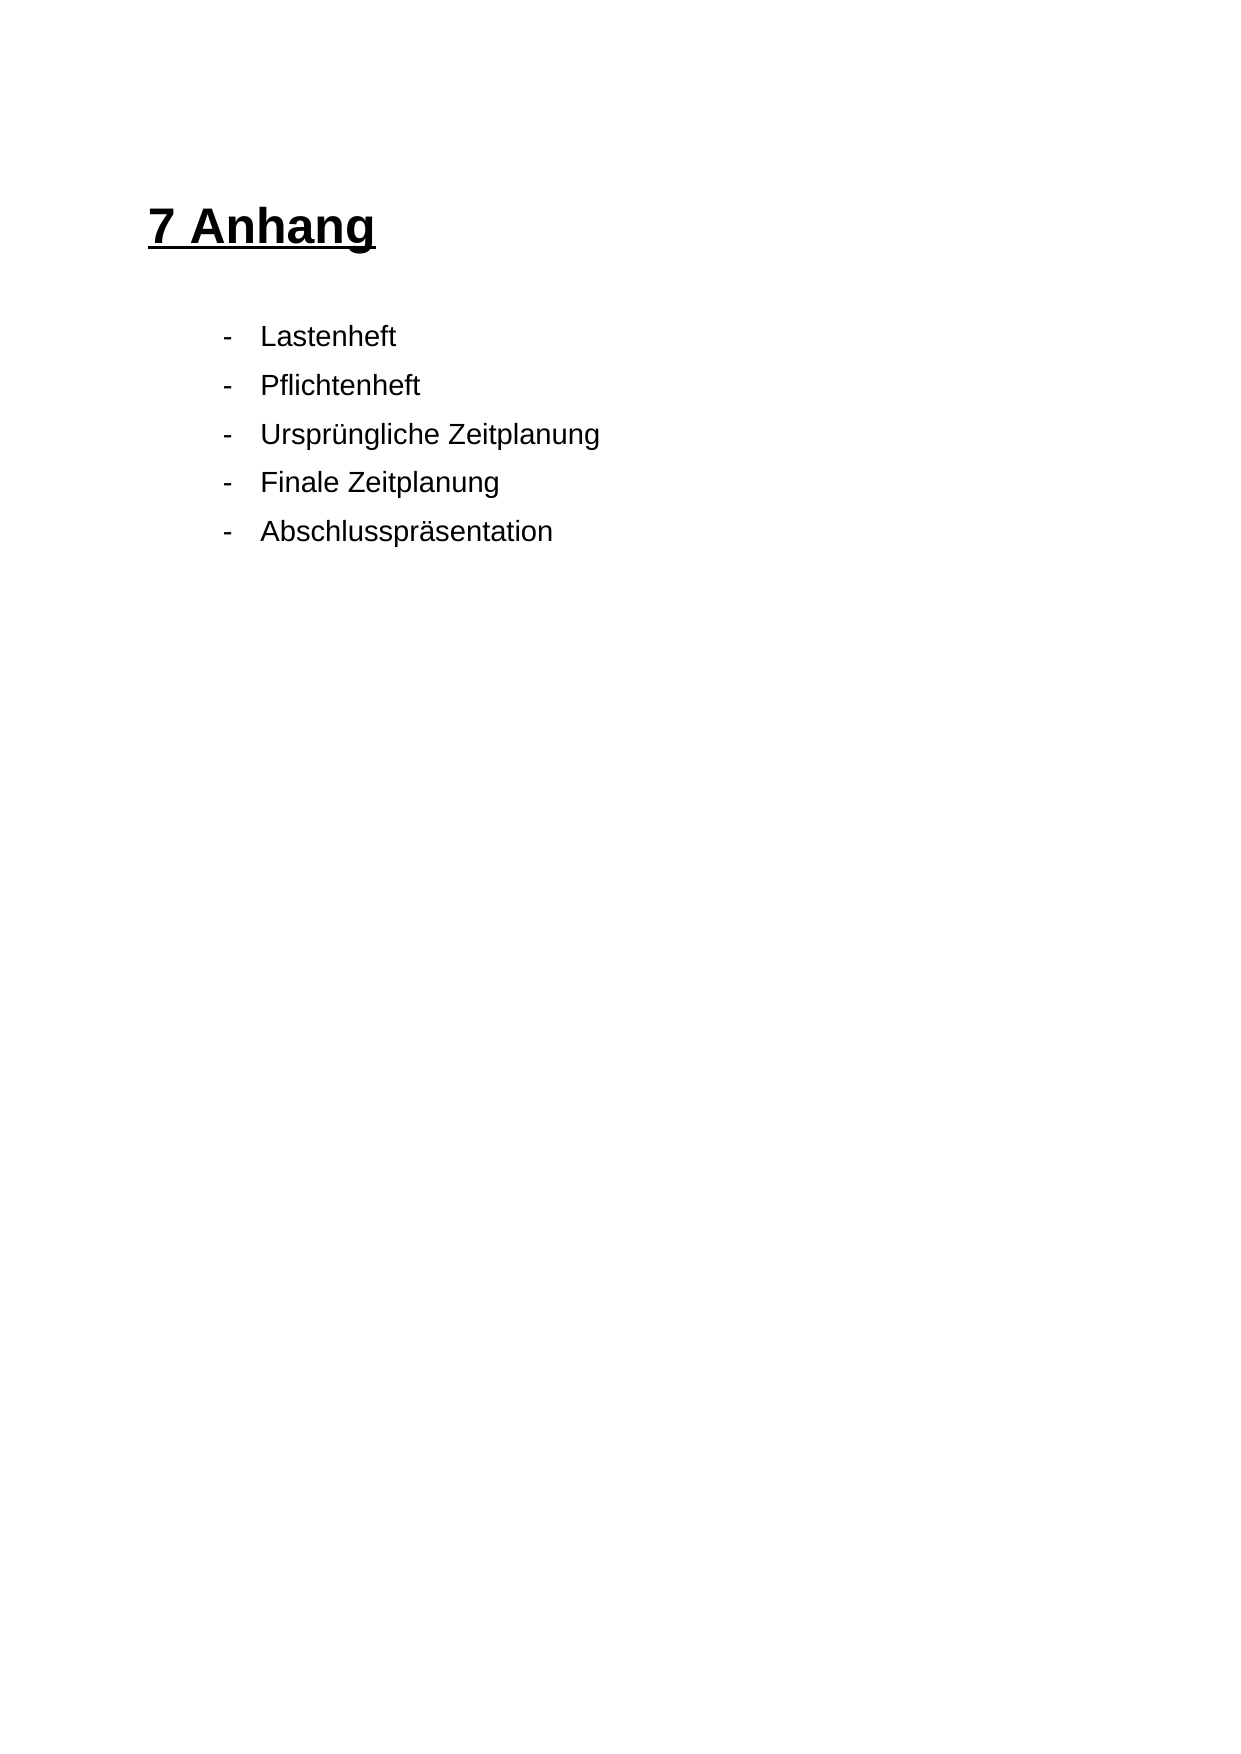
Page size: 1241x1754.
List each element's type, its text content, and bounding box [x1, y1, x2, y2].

list Lastenheft [223, 319, 1093, 353]
list Pflichtenheft [223, 368, 1093, 402]
text 7 Anhang [148, 196, 1093, 254]
list Finale Zeitplanung [223, 465, 1093, 499]
list Ursprüngliche Zeitplanung [223, 417, 1093, 450]
list Abschlusspräsentation [223, 514, 1093, 548]
